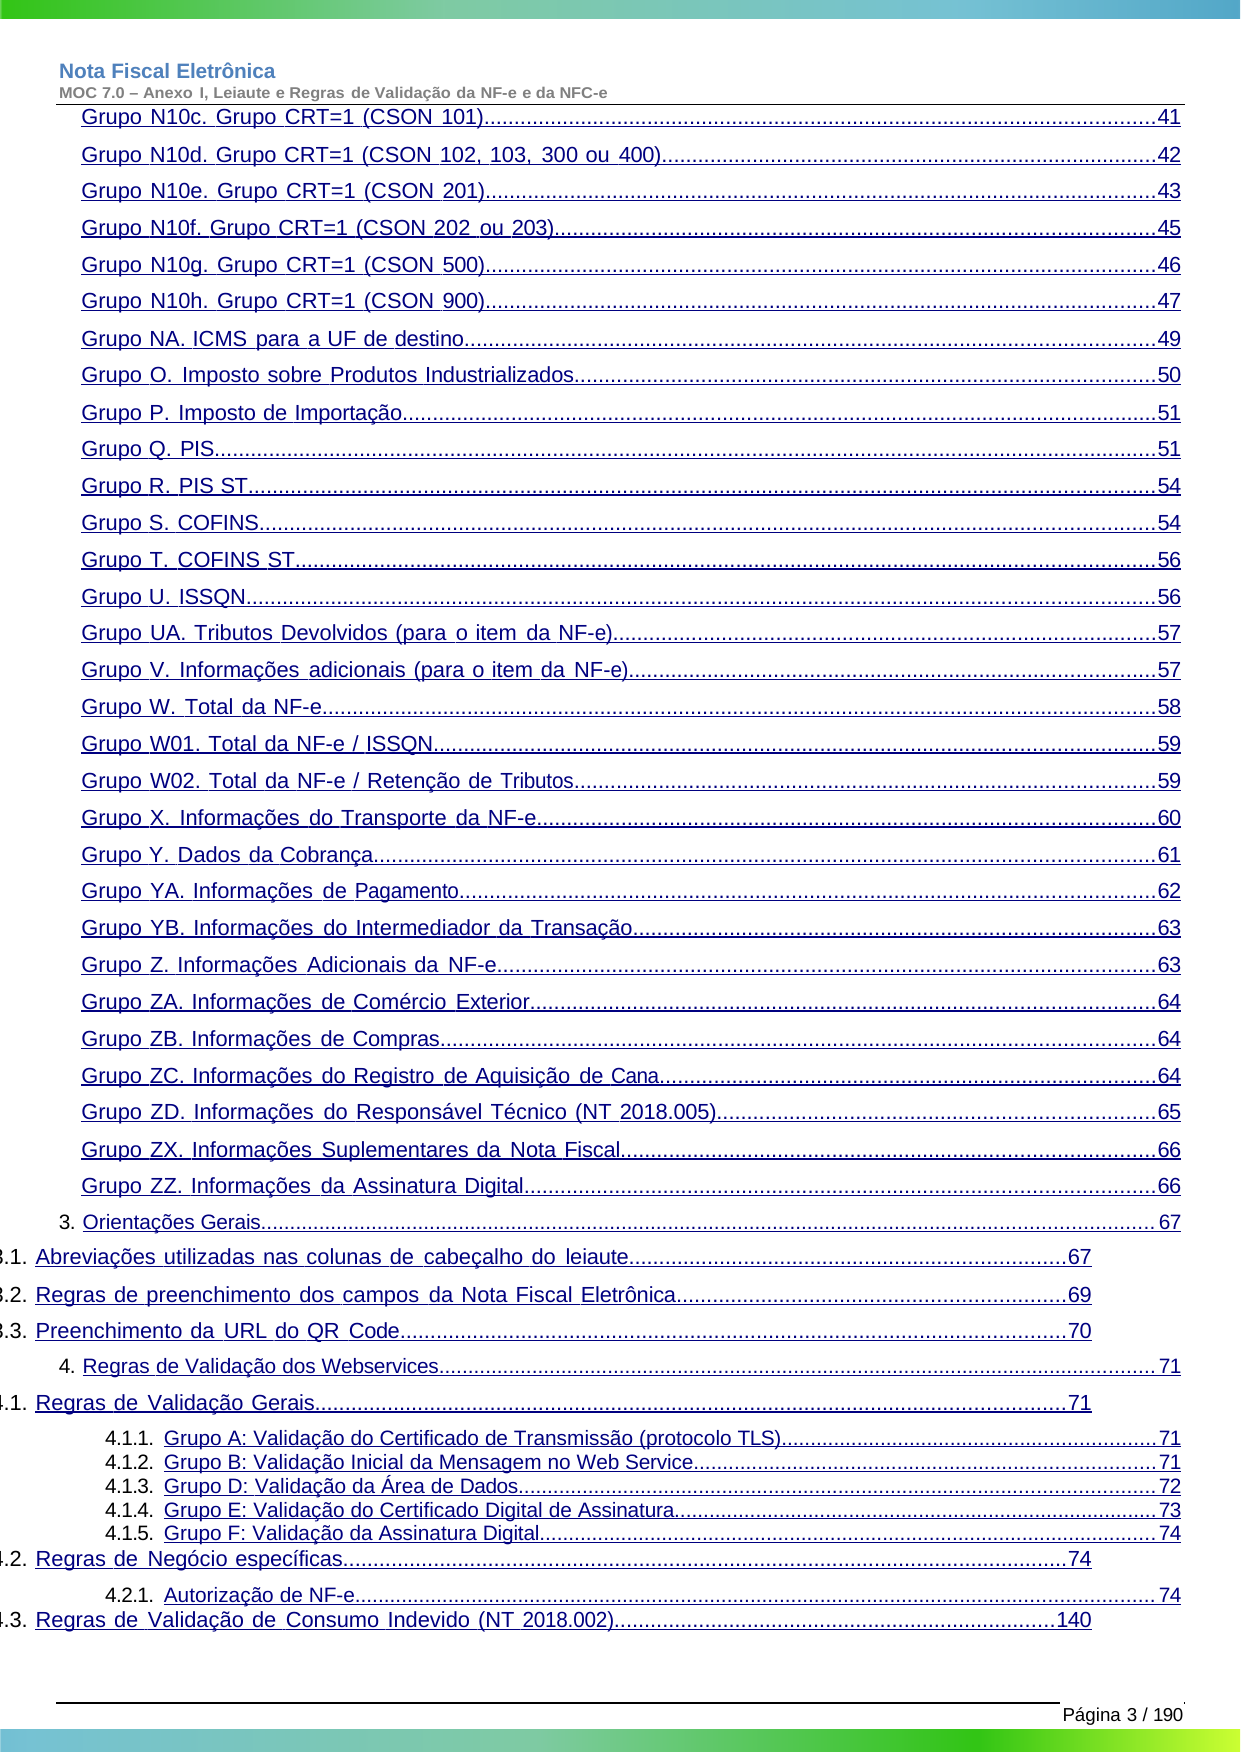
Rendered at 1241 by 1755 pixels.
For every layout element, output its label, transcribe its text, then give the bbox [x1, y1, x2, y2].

list Regras de Validação Gerais 71 [0, 1389, 1205, 1414]
text Grupo ZD. Informações do Responsável Técnico (NT 2018.005) 65 [81, 1099, 1205, 1124]
list Abreviações utilizadas nas colunas de cabeçalho do leiaute 67 [0, 1244, 1205, 1269]
list Grupo D: Validação da Área de Dados 72 [105, 1474, 1205, 1498]
text Grupo T. COFINS ST 56 [81, 546, 1205, 572]
list Grupo F: Validação da Assinatura Digital 74 [105, 1522, 1205, 1546]
list Grupo B: Validação Inicial da Mensagem no Web Service 71 [105, 1450, 1205, 1474]
text Grupo YA. Informações de Pagamento 62 [81, 878, 1205, 903]
text Grupo Y. Dados da Cobrança 61 [81, 842, 1205, 867]
text Grupo O. Imposto sobre Produtos Industrializados 50 [81, 362, 1205, 387]
list Regras de preenchimento dos campos da Nota Fiscal Eletrônica 69 [0, 1282, 1205, 1307]
text Grupo NA. ICMS para a UF de destino 49 [81, 326, 1205, 351]
text Grupo N10d. Grupo CRT=1 (CSON 102, 103, 300 ou 400) 42 [81, 142, 1205, 167]
list Grupo E: Validação do Certificado Digital de Assinatura 73 [105, 1498, 1205, 1522]
list Regras de Negócio específicas 74 [0, 1546, 1205, 1571]
text Grupo N10e. Grupo CRT=1 (CSON 201) 43 [81, 178, 1205, 203]
text Grupo W01. Total da NF-e / ISSQN 59 [81, 731, 1205, 756]
text Grupo UA. Tributos Devolvidos (para o item da NF-e) 57 [81, 620, 1205, 646]
text Grupo S. COFINS 54 [81, 510, 1205, 535]
text Grupo U. ISSQN 56 [81, 584, 1205, 609]
text Grupo Z. Informações Adicionais da NF-e 63 [81, 952, 1205, 977]
text Grupo ZC. Informações do Registro de Aquisição de Cana 64 [81, 1062, 1205, 1088]
text Grupo N10h. Grupo CRT=1 (CSON 900) 47 [81, 288, 1205, 313]
text Grupo ZB. Informações de Compras 64 [81, 1026, 1205, 1051]
list Autorização de NF-e 74 [105, 1583, 1205, 1607]
text Grupo X. Informações do Transporte da NF-e 60 [81, 804, 1205, 830]
text Grupo R. PIS ST 54 [81, 472, 1205, 498]
text Grupo W. Total da NF-e 58 [81, 694, 1205, 719]
text Grupo YB. Informações do Intermediador da Transação 63 [81, 915, 1205, 940]
text Grupo ZA. Informações de Comércio Exterior 64 [81, 989, 1205, 1014]
text Grupo V. Informações adicionais (para o item da NF-e) 57 [81, 657, 1205, 682]
list Regras de Validação dos Webservices 71 [59, 1354, 1205, 1378]
text Grupo N10c. Grupo CRT=1 (CSON 101) 41 [81, 104, 1205, 129]
list Orientações Gerais 67 [59, 1210, 1205, 1234]
text Grupo W02. Total da NF-e / Retenção de Tributos 59 [81, 768, 1205, 793]
list Grupo A: Validação do Certificado de Transmissão (protocolo TLS) 71 [105, 1425, 1205, 1449]
text Grupo ZX. Informações Suplementares da Nota Fiscal 66 [81, 1136, 1205, 1162]
text Grupo N10g. Grupo CRT=1 (CSON 500) 46 [81, 252, 1205, 277]
text Grupo Q. PIS 51 [81, 436, 1205, 461]
text Grupo ZZ. Informações da Assinatura Digital 66 [81, 1173, 1205, 1198]
list Regras de Validação de Consumo Indevido (NT 2018.002) 140 [0, 1607, 1205, 1632]
list Preenchimento da URL do QR Code 70 [0, 1318, 1205, 1343]
text Grupo N10f. Grupo CRT=1 (CSON 202 ou 203) 45 [81, 214, 1205, 239]
text Grupo P. Imposto de Importação 51 [81, 400, 1205, 425]
